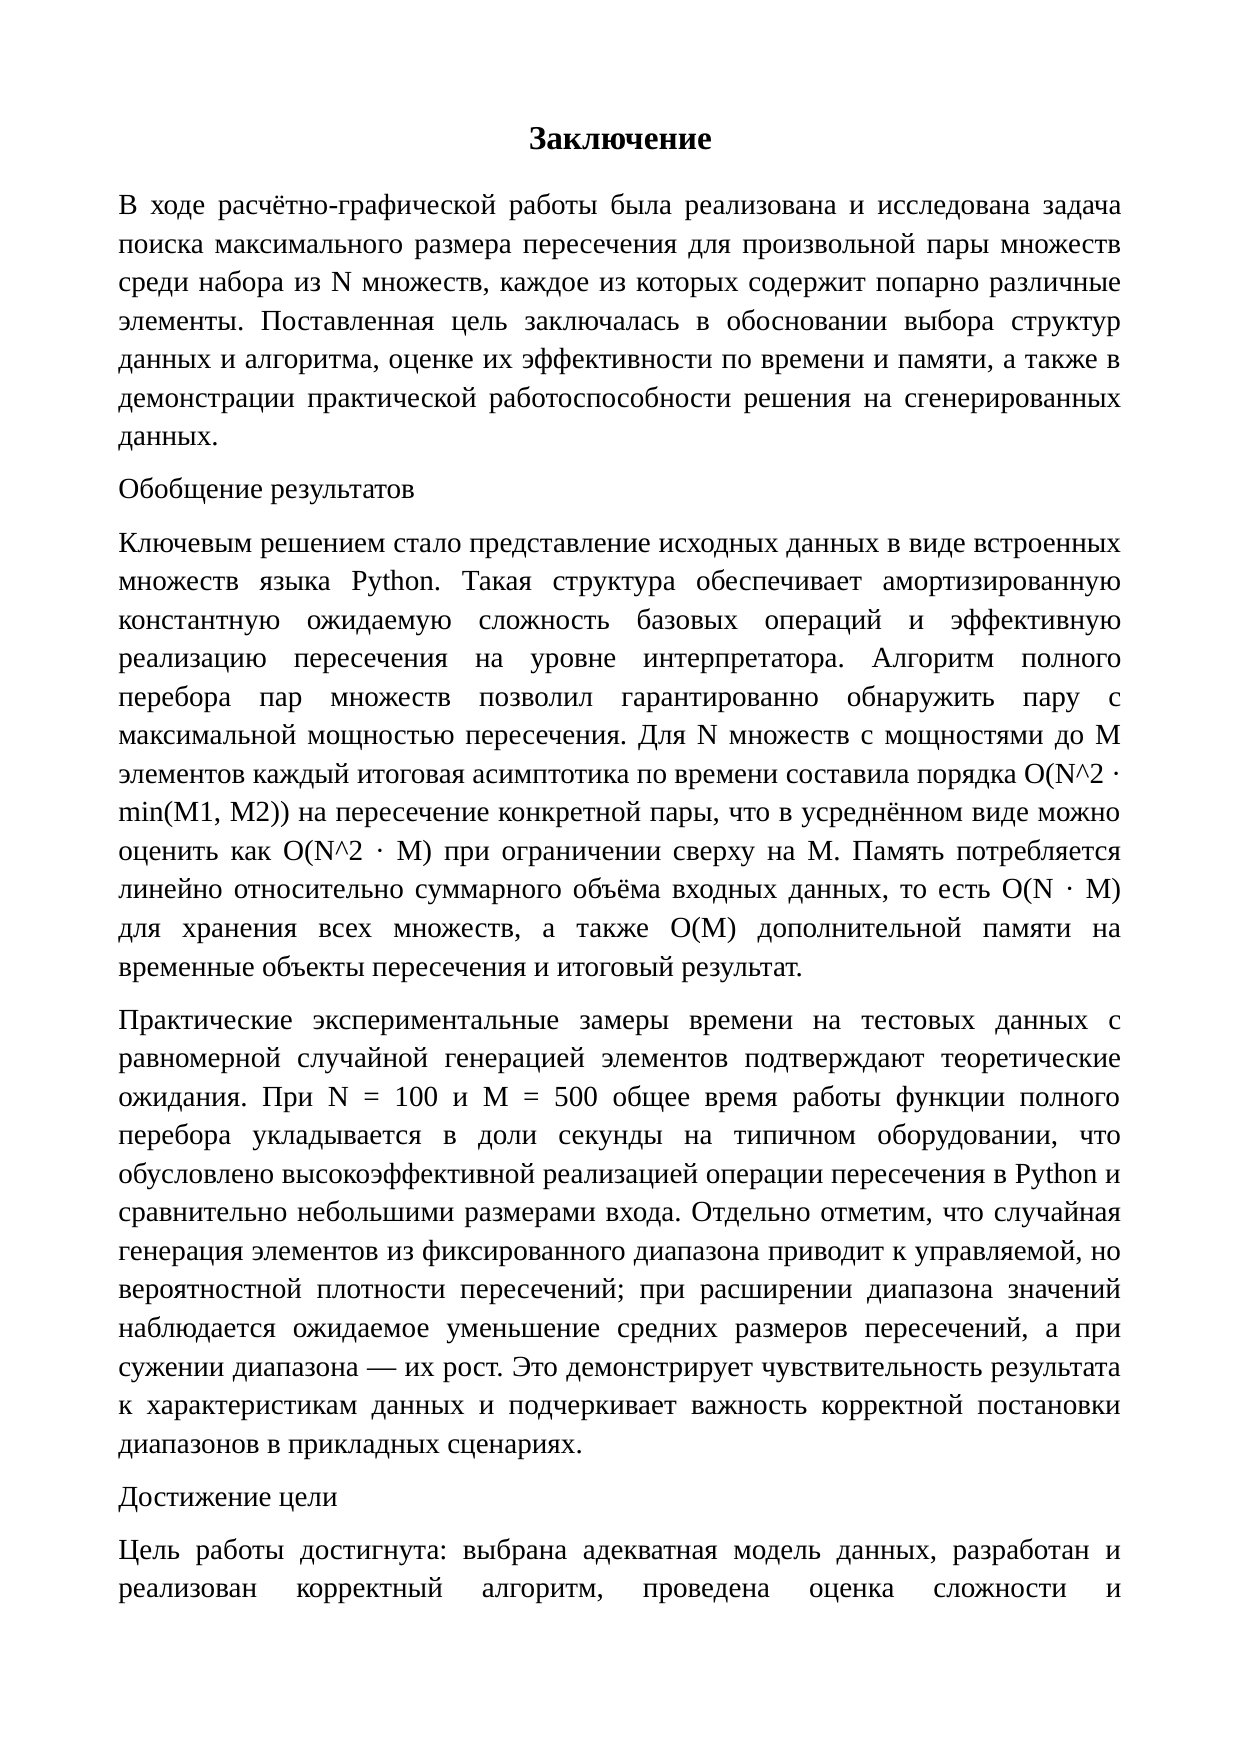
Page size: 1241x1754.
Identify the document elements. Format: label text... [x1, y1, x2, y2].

text Цель работы достигнута: выбрана адекватная модель данных, разработан и реализован корректный алгоритм, проведена оценка сложности и [118, 1532, 1122, 1604]
text Заключение [118, 118, 1122, 156]
text Практические экспериментальные замеры времени на тестовых данных с равномерной случайной генерацией элементов подтверждают теоретические ожидания. При N = 100 и M = 500 общее время работы функции полного перебора укладывается в доли секунды на типичном оборудовании, что обусловлено высокоэффективной реализацией операции пересечения в Python и сравнительно небольшими размерами входа. Отдельно отметим, что случайная генерация элементов из фиксированного диапазона приводит к управляемой, но вероятностной плотности пересечений; при расширении диапазона значений наблюдается ожидаемое уменьшение средних размеров пересечений, а при сужении диапазона — их рост. Это демонстрирует чувствительность результата к характеристикам данных и подчеркивает важность корректной постановки диапазонов в прикладных сценариях. [118, 1002, 1122, 1459]
text В ходе расчётно‑графической работы была реализована и исследована задача поиска максимального размера пересечения для произвольной пары множеств среди набора из N множеств, каждое из которых содержит попарно различные элементы. Поставленная цель заключалась в обосновании выбора структур данных и алгоритма, оценке их эффективности по времени и памяти, а также в демонстрации практической работоспособности решения на сгенерированных данных. [118, 187, 1122, 452]
text Ключевым решением стало представление исходных данных в виде встроенных множеств языка Python. Такая структура обеспечивает амортизированную константную ожидаемую сложность базовых операций и эффективную реализацию пересечения на уровне интерпретатора. Алгоритм полного перебора пар множеств позволил гарантированно обнаружить пару с максимальной мощностью пересечения. Для N множеств с мощностями до M элементов каждый итоговая асимптотика по времени составила порядка O(N^2 · min(M1, M2)) на пересечение конкретной пары, что в усреднённом виде можно оценить как O(N^2 · M) при ограничении сверху на M. Память потребляется линейно относительно суммарного объёма входных данных, то есть O(N · M) для хранения всех множеств, а также O(M) дополнительной памяти на временные объекты пересечения и итоговый результат. [118, 525, 1122, 982]
text Достижение цели [118, 1479, 1122, 1512]
text Обобщение результатов [118, 472, 1122, 505]
